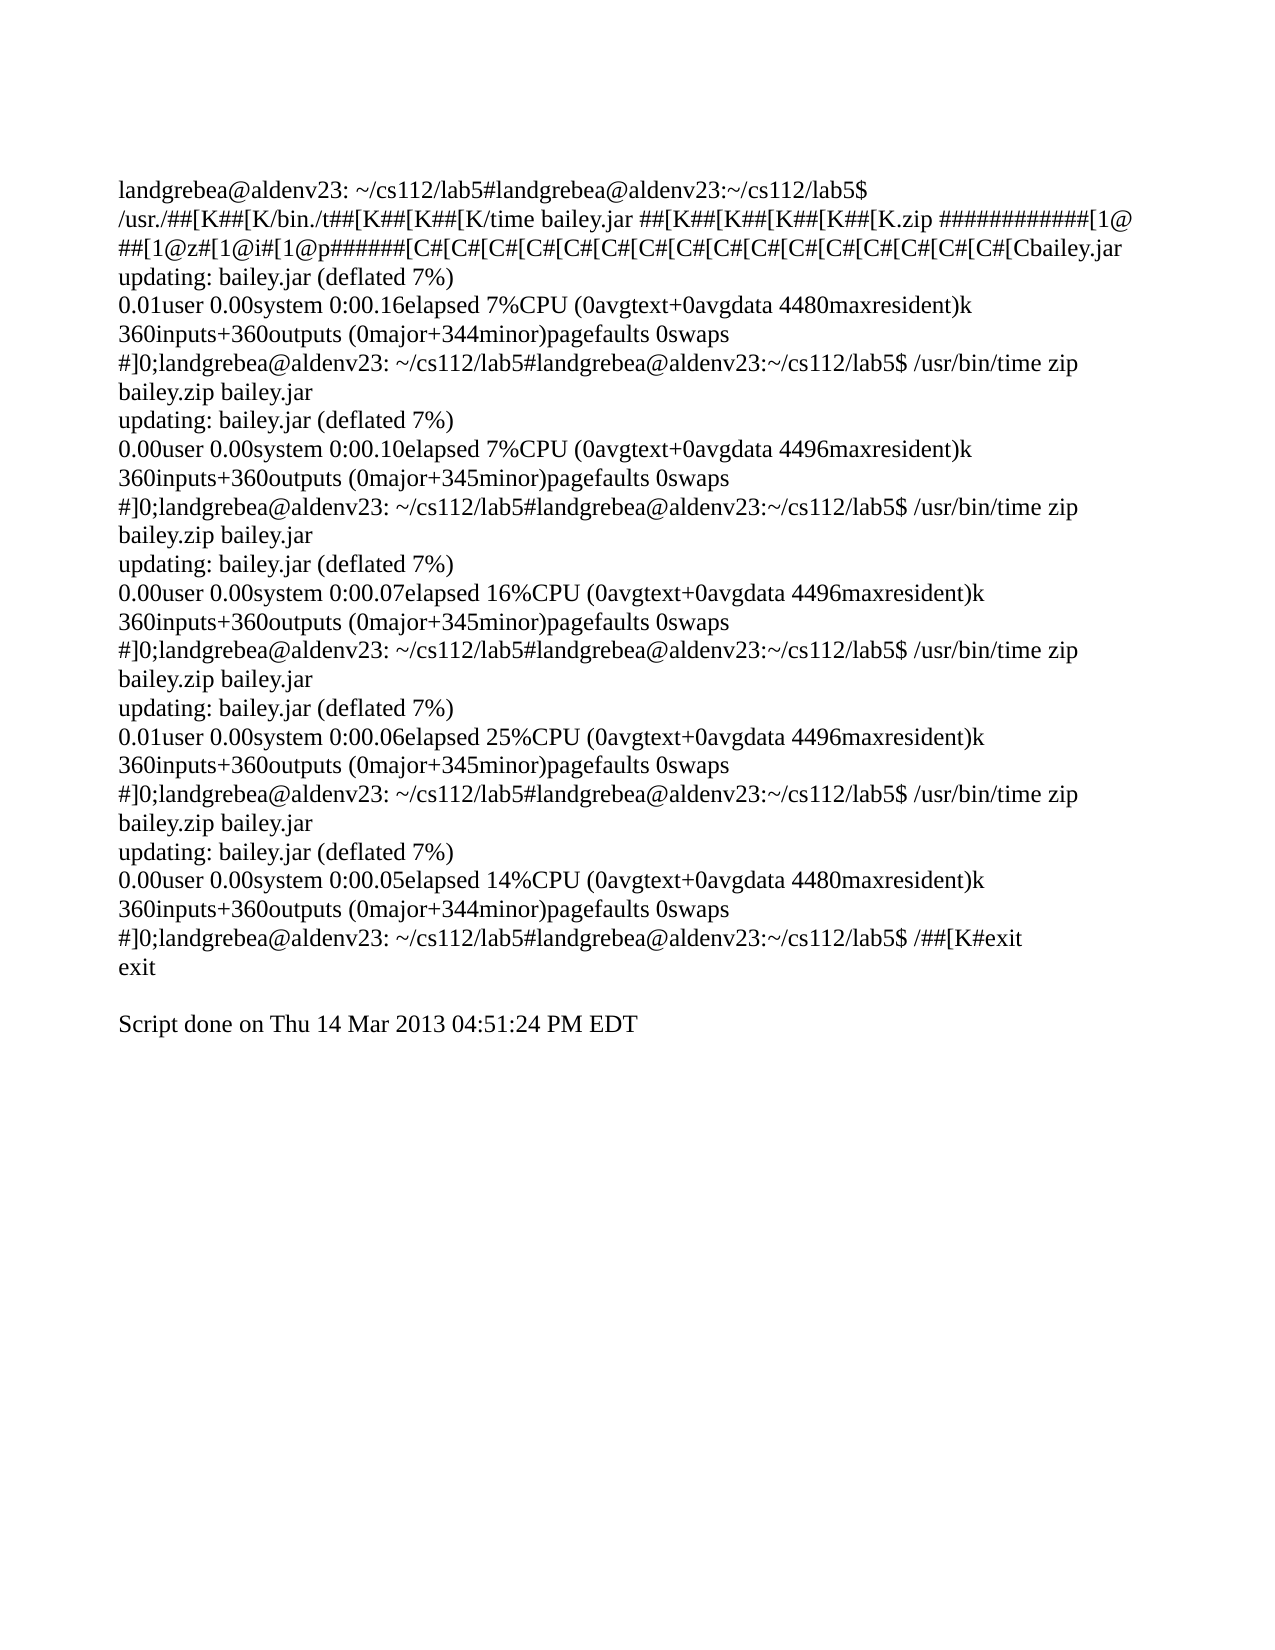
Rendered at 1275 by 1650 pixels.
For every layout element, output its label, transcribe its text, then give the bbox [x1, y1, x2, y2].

text #]0;landgrebea@aldenv23: ~/cs112/lab5#landgrebea@aldenv23:~/cs112/lab5$ /usr/bin/time zip bailey.zip bailey.jar [118, 779, 1157, 837]
text 360inputs+360outputs (0major+344minor)pagefaults 0swaps [118, 894, 1157, 923]
text 360inputs+360outputs (0major+345minor)pagefaults 0swaps [118, 751, 1157, 779]
text 0.00user 0.00system 0:00.10elapsed 7%CPU (0avgtext+0avgdata 4496maxresident)k [118, 434, 1157, 463]
text updating: bailey.jar (deflated 7%) [118, 406, 1157, 434]
text updating: bailey.jar (deflated 7%) [118, 262, 1157, 291]
text 360inputs+360outputs (0major+345minor)pagefaults 0swaps [118, 607, 1157, 636]
text #]0;landgrebea@aldenv23: ~/cs112/lab5#landgrebea@aldenv23:~/cs112/lab5$ /usr/bin/time zip bailey.zip bailey.jar [118, 492, 1157, 549]
text #]0;landgrebea@aldenv23: ~/cs112/lab5#landgrebea@aldenv23:~/cs112/lab5$ /usr/bin/time zip bailey.zip bailey.jar [118, 636, 1157, 693]
text 0.00user 0.00system 0:00.05elapsed 14%CPU (0avgtext+0avgdata 4480maxresident)k [118, 866, 1157, 894]
text updating: bailey.jar (deflated 7%) [118, 693, 1157, 722]
text 0.01user 0.00system 0:00.16elapsed 7%CPU (0avgtext+0avgdata 4480maxresident)k [118, 291, 1157, 319]
text exit [118, 952, 1157, 981]
text #]0;landgrebea@aldenv23: ~/cs112/lab5#landgrebea@aldenv23:~/cs112/lab5$ /usr/bin/time zip bailey.zip bailey.jar [118, 348, 1157, 406]
text landgrebea@aldenv23: ~/cs112/lab5#landgrebea@aldenv23:~/cs112/lab5$ /usr./##[K##[K/bin./t##[K##[K##[K/time bailey.jar ##[K##[K##[K##[K##[K.zip ############[1@ ##[1@z#[1@i#[1@p######[C#[C#[C#[C#[C#[C#[C#[C#[C#[C#[C#[C#[C#[C#[C#[C#[Cbailey.jar [118, 176, 1157, 262]
text 360inputs+360outputs (0major+345minor)pagefaults 0swaps [118, 463, 1157, 492]
text #]0;landgrebea@aldenv23: ~/cs112/lab5#landgrebea@aldenv23:~/cs112/lab5$ /##[K#exit [118, 923, 1157, 952]
text 0.00user 0.00system 0:00.07elapsed 16%CPU (0avgtext+0avgdata 4496maxresident)k [118, 578, 1157, 607]
text updating: bailey.jar (deflated 7%) [118, 549, 1157, 578]
text updating: bailey.jar (deflated 7%) [118, 837, 1157, 866]
text 0.01user 0.00system 0:00.06elapsed 25%CPU (0avgtext+0avgdata 4496maxresident)k [118, 722, 1157, 751]
text 360inputs+360outputs (0major+344minor)pagefaults 0swaps [118, 319, 1157, 348]
text Script done on Thu 14 Mar 2013 04:51:24 PM EDT [118, 981, 1157, 1067]
